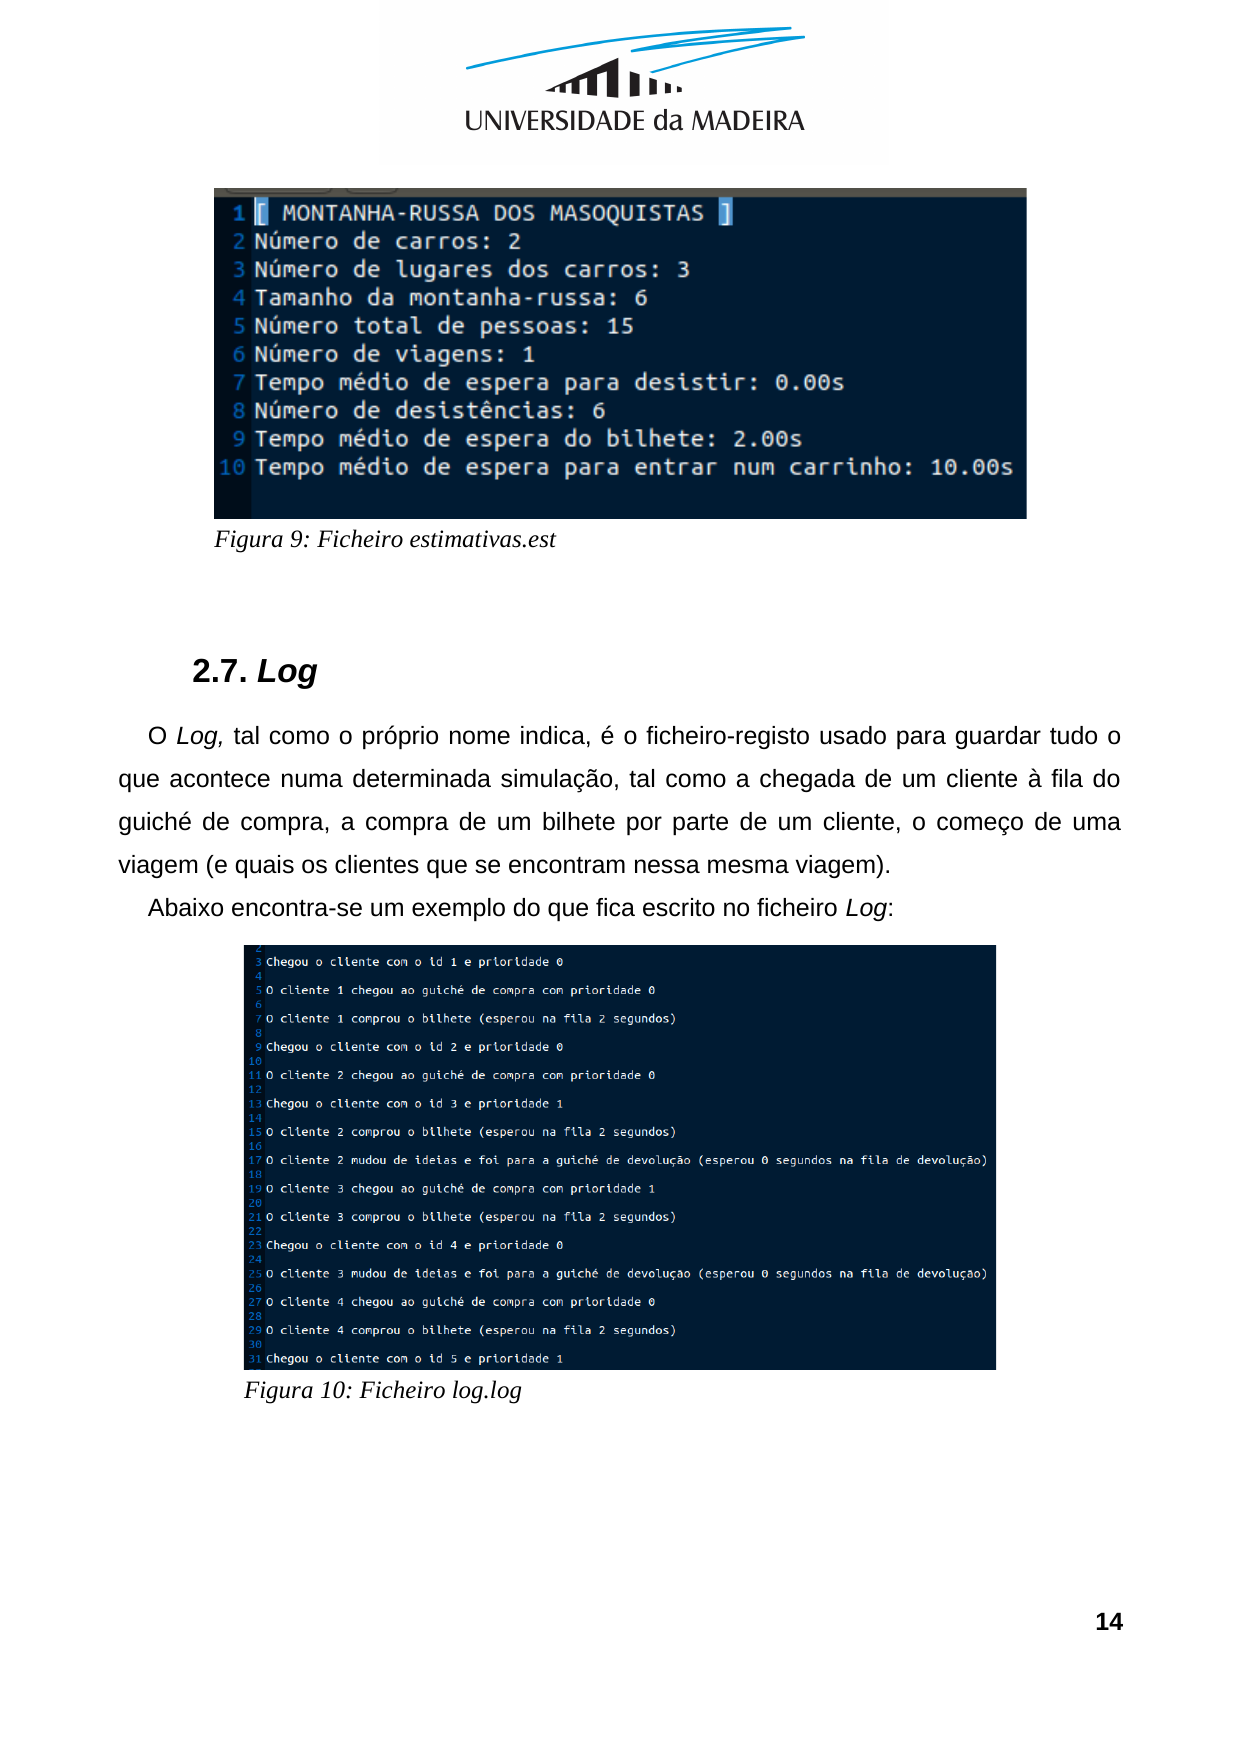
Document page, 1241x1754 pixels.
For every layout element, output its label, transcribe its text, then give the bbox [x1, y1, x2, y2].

picture [379, 0, 889, 165]
text Figura 9: Ficheiro estimativas.est [214, 519, 1027, 553]
text O Log, tal como o próprio nome indica, é o ficheiro-registo usado para guardar tudo o que acontece numa determinada simulação, tal como a chegada de um cliente à fila do guiché de compra, a compra de um bilhete por parte de um cliente, o começo de uma viagem (e quais os clientes que se encontram nessa mesma viagem). [118, 721, 1123, 879]
picture [214, 188, 1027, 519]
subtitle 2.7. Log [118, 651, 1123, 689]
text Abaixo encontra-se um exemplo do que fica escrito no ficheiro Log: [118, 893, 1123, 922]
picture [243, 945, 997, 1370]
text Figura 10: Ficheiro log.log [244, 1370, 996, 1403]
